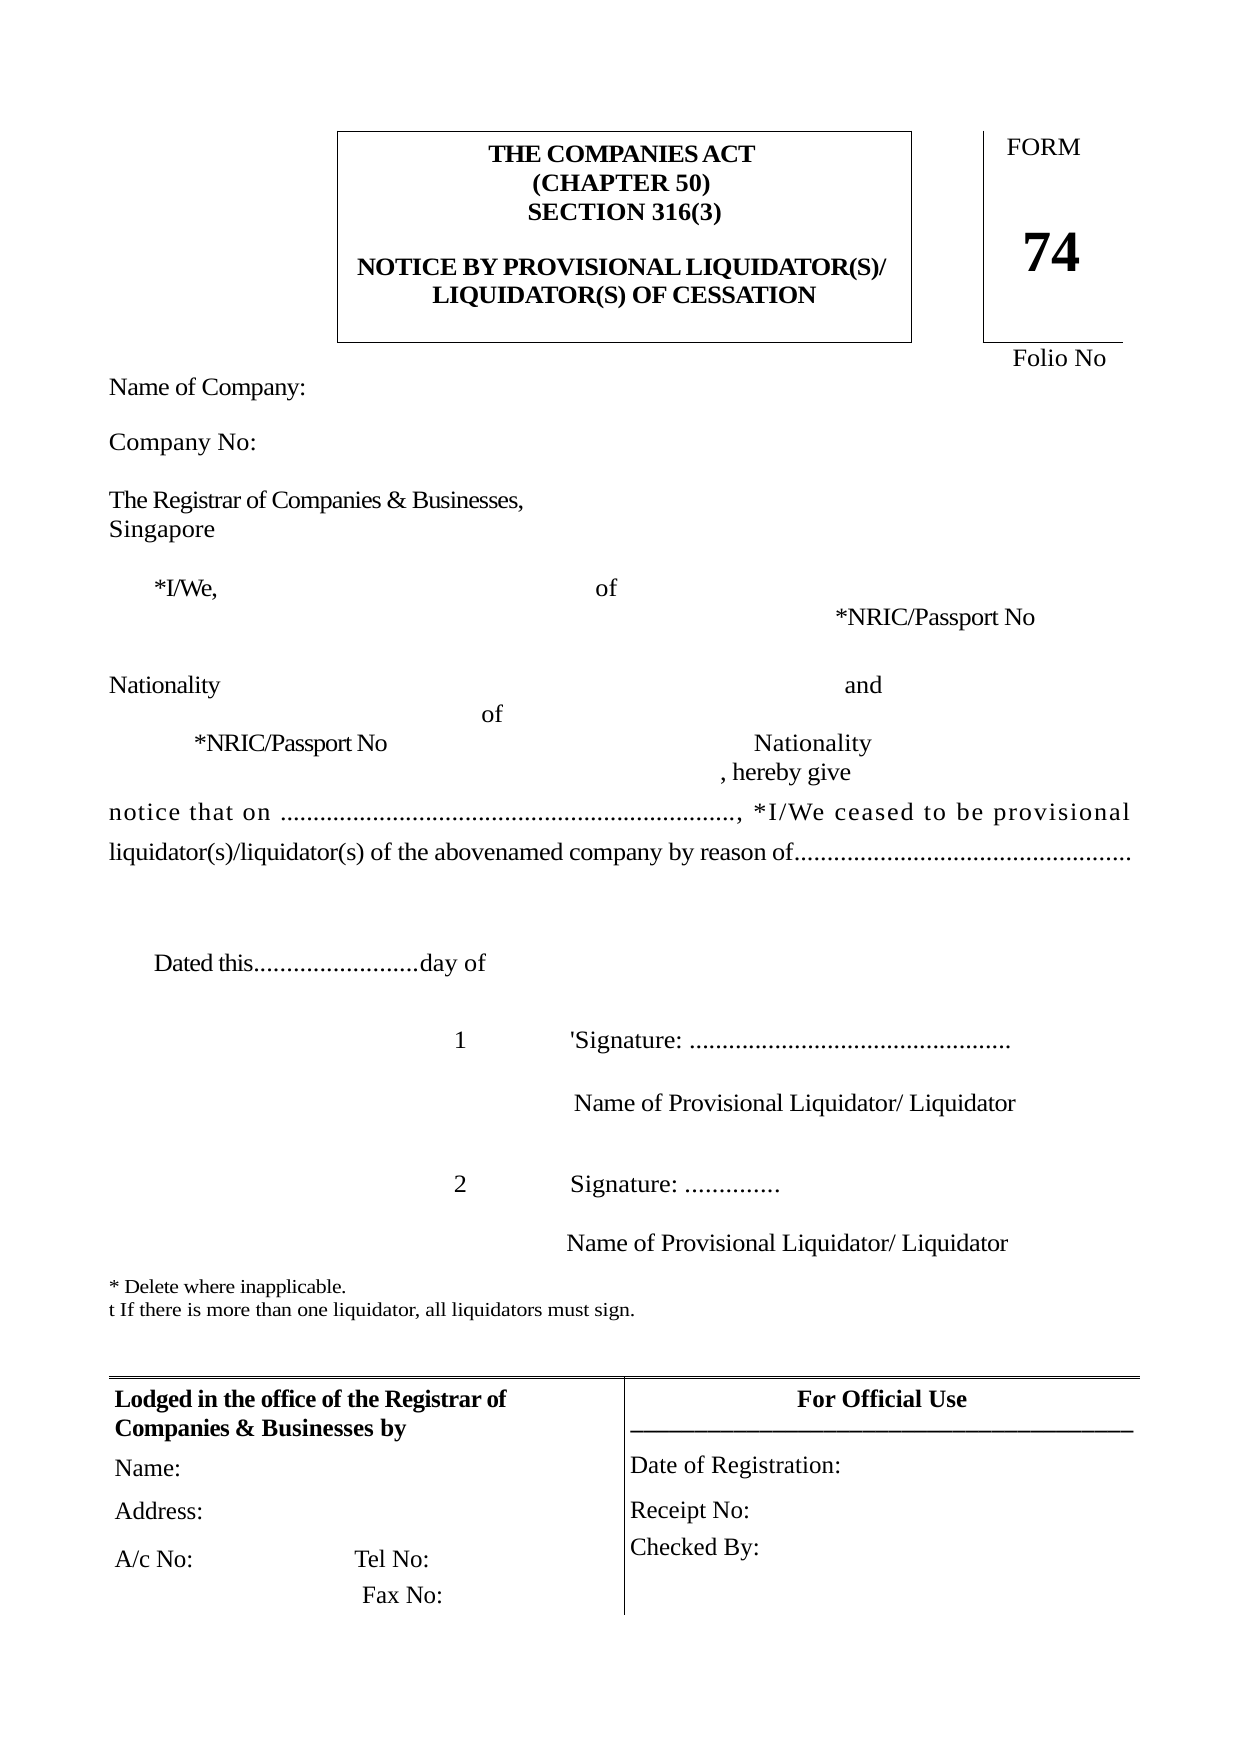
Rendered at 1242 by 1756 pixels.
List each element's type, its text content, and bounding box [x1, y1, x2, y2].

text notice that on , *I/We ceased to be provisional [109, 797, 1140, 825]
text 1 'Signature: [454, 1025, 1140, 1054]
text * Delete where inapplicable. [109, 1275, 1140, 1298]
text Folio No [109, 343, 1106, 372]
table_header Lodged in the office of the Registrar of Companies & Businesses by Name: Address: A/c No: Tel No: Fax No: [109, 1379, 624, 1615]
table_header For Official Use _______________________________________ Date of Registration: Receipt No: Checked By: [625, 1379, 1140, 1615]
table_header THE COMPANIES ACT (CHAPTER 50) SECTION 316(3) NOTICE BY PROVISIONAL LIQUIDATOR(S)/ LIQUIDATOR(S) OF CESSATION [338, 132, 911, 342]
text Name of Company: <o.name> [109, 372, 1140, 400]
table_header [912, 131, 983, 342]
text Name of Provisional Liquidator/ Liquidator [574, 1088, 1140, 1117]
text Company No: <o.uen> [109, 427, 1140, 455]
text The Registrar of Companies & Businesses, Singapore [109, 485, 547, 543]
text 2 Signature: [454, 1169, 1140, 1198]
text t If there is more than one liquidator, all liquidators must sign. [109, 1298, 1140, 1321]
text Name of Provisional Liquidator/ Liquidator [566, 1228, 1140, 1257]
text Nationality <get_partner_country(get_director1(o.id)['id'])> and <get_director2(o.id)['name']> of <get_partner_full_address(get_director2(o.id)['id'])> *NRIC/Passport No <get_director2(o.id)['nric']> Nationality <get_partner_country(get_director2(o.id)['id'])>, hereby give [109, 670, 1140, 785]
text liquidator(s)/liquidator(s) of the abovenamed company by reason of [109, 837, 1140, 865]
text *I/We, <get_director1(o.id)['name']> of <get_partner_full_address(get_director1(o.id)['id'])> *NRIC/Passport No <get_director1(o.id)['nric']> [154, 573, 1140, 659]
text Dated this day of [154, 948, 1140, 977]
table_header FORM 74 [984, 131, 1122, 342]
